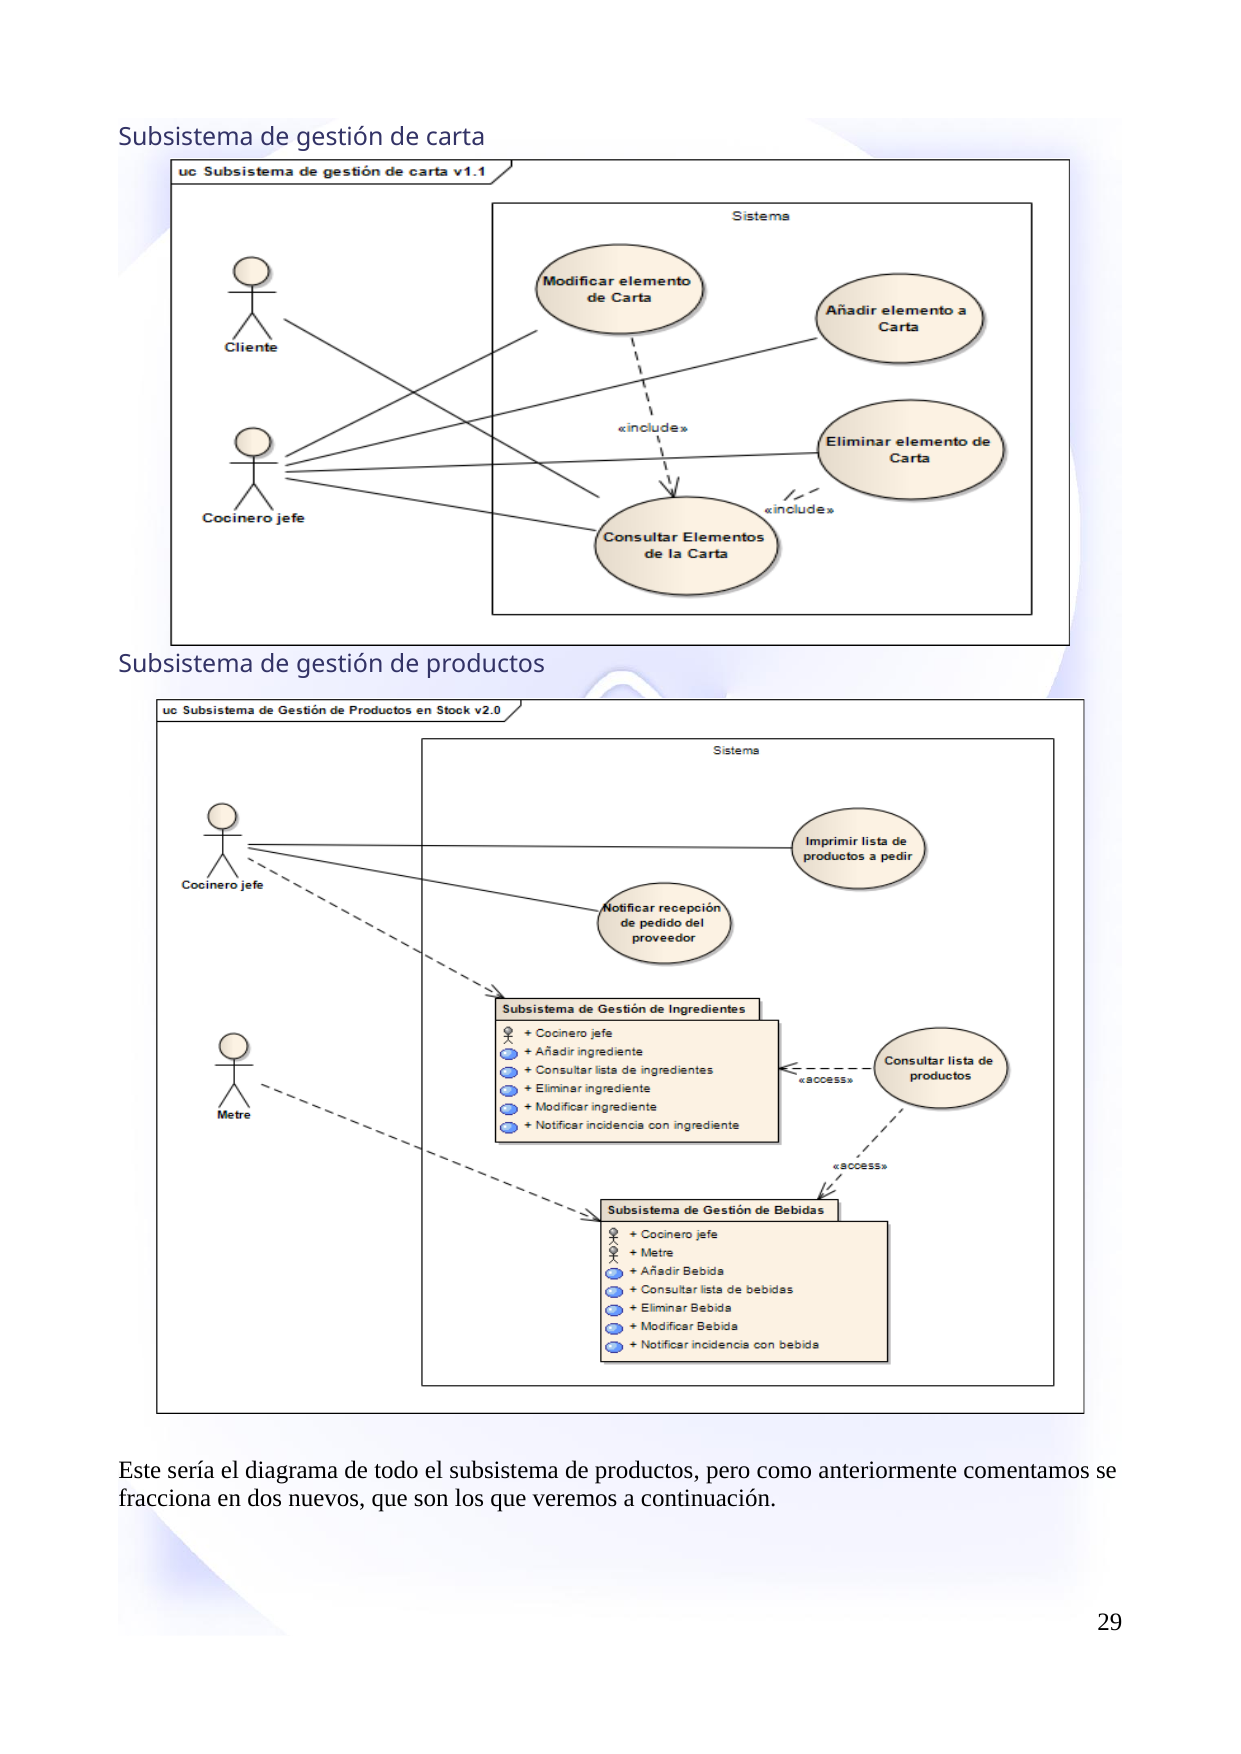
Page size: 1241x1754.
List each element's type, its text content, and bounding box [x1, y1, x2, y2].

text Este sería el diagrama de todo el subsistema de productos, pero como anteriormente comentamos se fracciona en dos nuevos, que son los que veremos a continuación. [118, 1455, 1122, 1512]
picture [118, 680, 1122, 1455]
subtitle Subsistema de gestión de carta [118, 118, 1122, 152]
subtitle Subsistema de gestión de productos [118, 190, 1122, 680]
picture [118, 1512, 1122, 1636]
picture [118, 152, 1122, 646]
